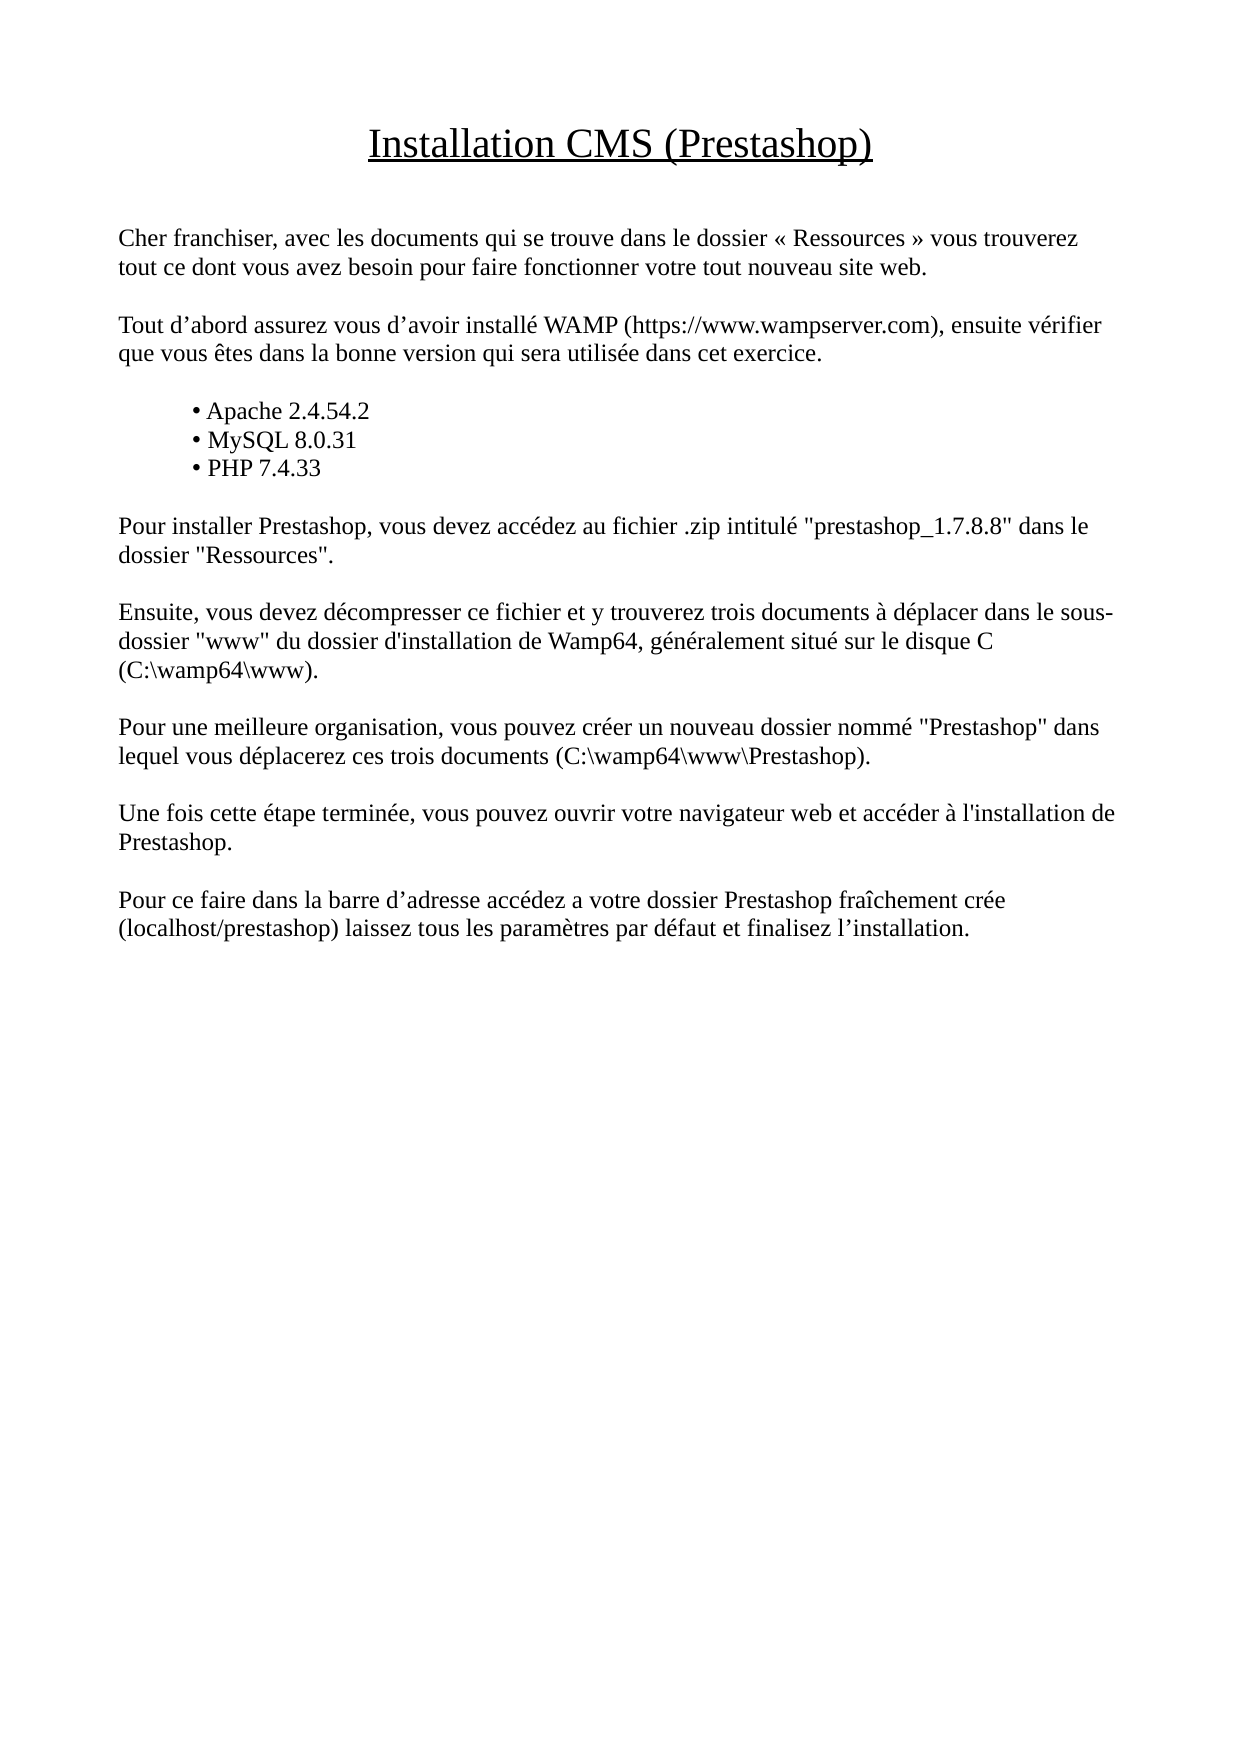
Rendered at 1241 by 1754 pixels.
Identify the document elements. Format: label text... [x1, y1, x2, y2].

text Tout d’abord assurez vous d’avoir installé WAMP (https://www.wampserver.com), ensuite vérifier que vous êtes dans la bonne version qui sera utilisée dans cet exercice. [118, 310, 1122, 367]
text Installation CMS (Prestashop) [118, 118, 1122, 166]
text Pour ce faire dans la barre d’adresse accédez a votre dossier Prestashop fraîchement crée (localhost/prestashop) laissez tous les paramètres par défaut et finalisez l’installation. [118, 885, 1122, 942]
text Ensuite, vous devez décompresser ce fichier et y trouverez trois documents à déplacer dans le sous-dossier "www" du dossier d'installation de Wamp64, généralement situé sur le disque C [118, 597, 1122, 655]
text Cher franchiser, avec les documents qui se trouve dans le dossier « Ressources » vous trouverez tout ce dont vous avez besoin pour faire fonctionner votre tout nouveau site web. [118, 223, 1122, 281]
list Apache 2.4.54.2 [118, 396, 1122, 425]
text (C:\wamp64\www). [118, 655, 1122, 683]
text Pour une meilleure organisation, vous pouvez créer un nouveau dossier nommé "Prestashop" dans lequel vous déplacerez ces trois documents (C:\wamp64\www\Prestashop). [118, 712, 1122, 770]
text Pour installer Prestashop, vous devez accédez au fichier .zip intitulé "prestashop_1.7.8.8" dans le dossier "Ressources". [118, 511, 1122, 568]
text Une fois cette étape terminée, vous pouvez ouvrir votre navigateur web et accéder à l'installation de Prestashop. [118, 798, 1122, 856]
list MySQL 8.0.31 [118, 425, 1122, 453]
list PHP 7.4.33 [118, 453, 1122, 482]
